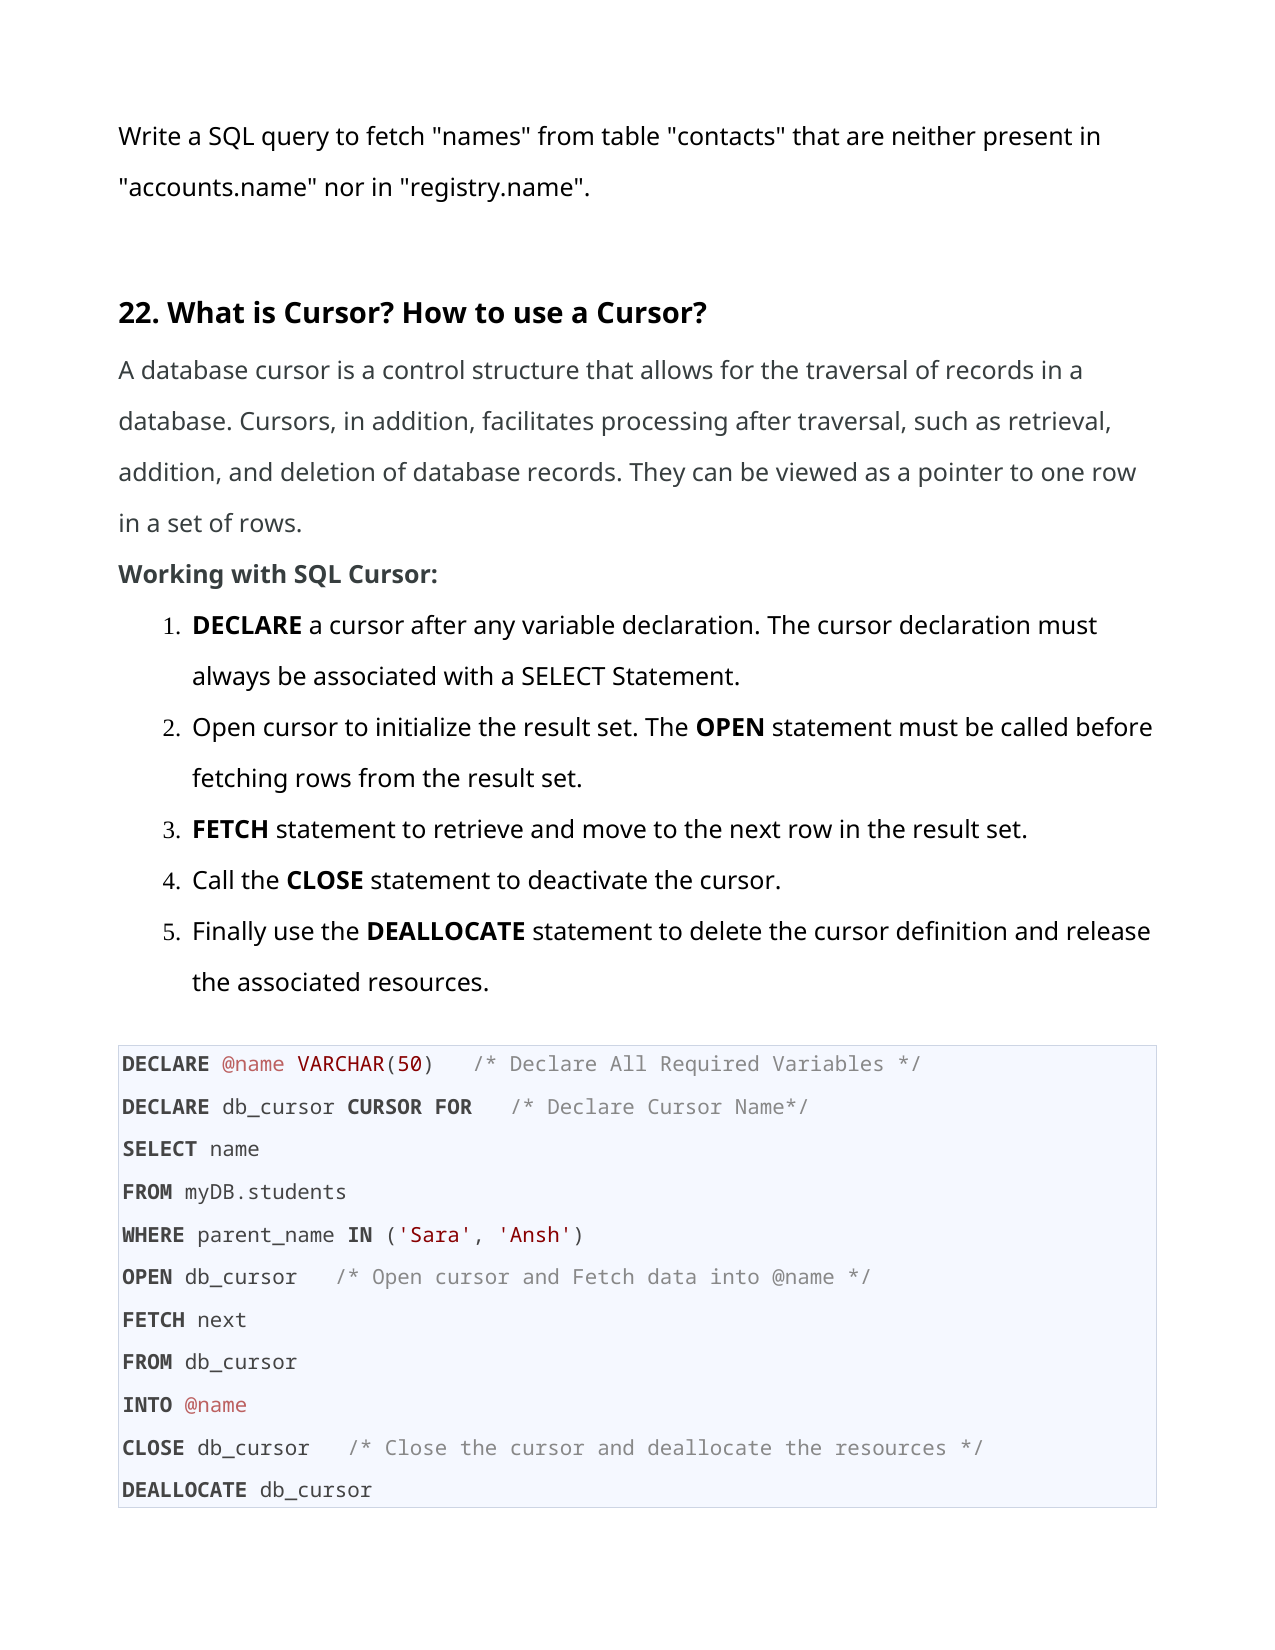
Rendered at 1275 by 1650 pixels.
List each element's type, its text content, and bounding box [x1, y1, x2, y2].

text DECLARE db_cursor CURSOR FOR /* Declare Cursor Name*/ [119, 1088, 1156, 1120]
list DECLARE a cursor after any variable declaration. The cursor declaration must always be associated with a SELECT Statement. [162, 607, 1157, 693]
text DECLARE @name VARCHAR(50) /* Declare All Required Variables */ [119, 1046, 1156, 1078]
text INTO @name [119, 1386, 1156, 1418]
text Working with SQL Cursor: [118, 556, 1157, 591]
subtitle Write a SQL query to fetch "names" from table "contacts" that are neither present in "accounts.name" nor in "registry.name". [118, 118, 1157, 203]
list Open cursor to initialize the result set. The OPEN statement must be called before fetching rows from the result set. [162, 709, 1157, 795]
text FETCH next [119, 1301, 1156, 1333]
text CLOSE db_cursor /* Close the cursor and deallocate the resources */ [119, 1429, 1156, 1461]
text FROM db_cursor [119, 1343, 1156, 1376]
list Call the CLOSE statement to deactivate the cursor. [162, 863, 1157, 897]
subtitle 22. What is Cursor? How to use a Cursor? [118, 293, 1157, 332]
text DEALLOCATE db_cursor [119, 1471, 1156, 1507]
text FROM myDB.students [119, 1173, 1156, 1206]
list Finally use the DEALLOCATE statement to delete the cursor definition and release the associated resources. [162, 914, 1157, 999]
text A database cursor is a control structure that allows for the traversal of records in a database. Cursors, in addition, facilitates processing after traversal, such as retrieval, addition, and deletion of database records. They can be viewed as a pointer to one row in a set of rows. [118, 352, 1157, 539]
text OPEN db_cursor /* Open cursor and Fetch data into @name */ [119, 1258, 1156, 1291]
list FETCH statement to retrieve and move to the next row in the result set. [162, 812, 1157, 846]
text WHERE parent_name IN ('Sara', 'Ansh') [119, 1216, 1156, 1248]
text SELECT name [119, 1131, 1156, 1163]
